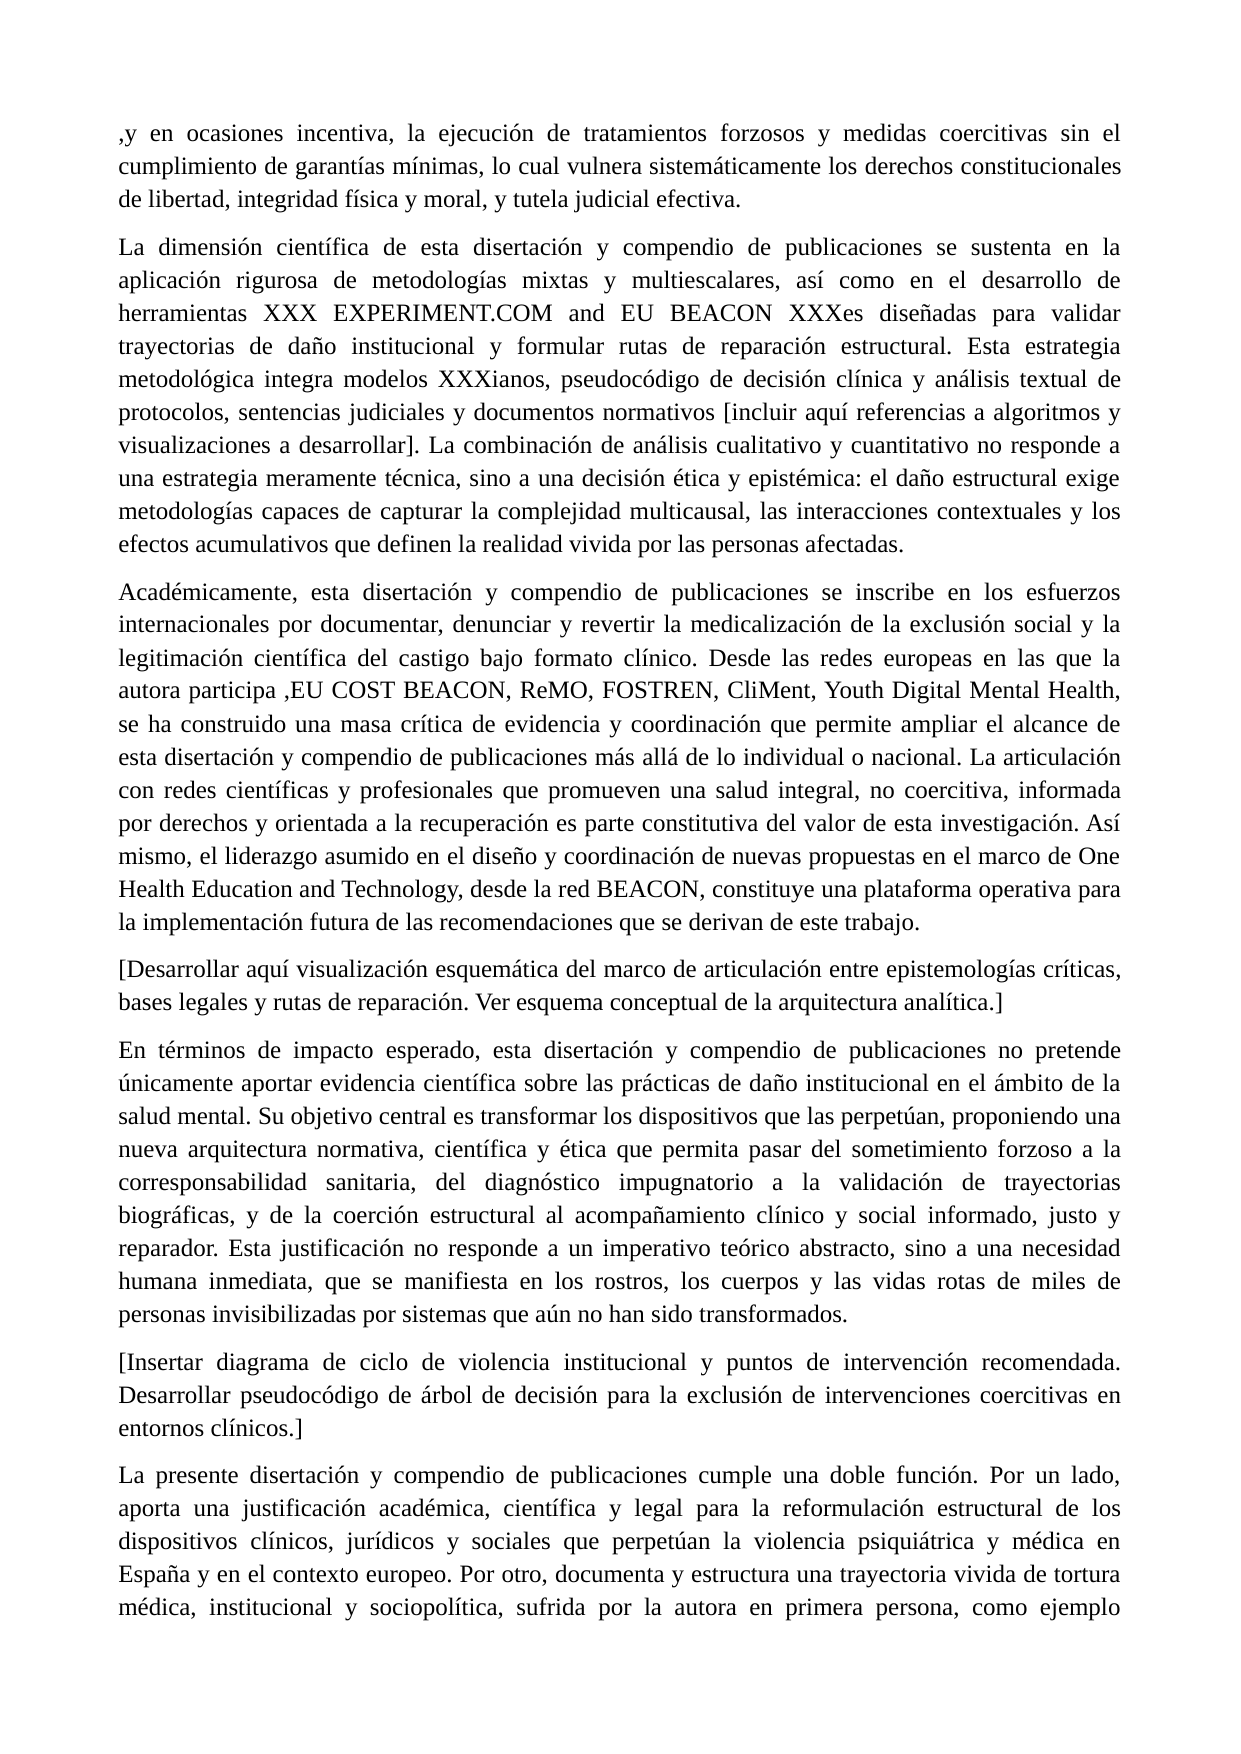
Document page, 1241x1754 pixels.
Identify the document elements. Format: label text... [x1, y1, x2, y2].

text [Desarrollar aquí visualización esquemática del marco de articulación entre epistemologías críticas, bases legales y rutas de reparación. Ver esquema conceptual de la arquitectura analítica.] [118, 954, 1122, 1016]
text Académicamente, esta disertación y compendio de publicaciones se inscribe en los esfuerzos internacionales por documentar, denunciar y revertir la medicalización de la exclusión social y la legitimación científica del castigo bajo formato clínico. Desde las redes europeas en las que la autora participa ,EU COST BEACON, ReMO, FOSTREN, CliMent, Youth Digital Mental Health, se ha construido una masa crítica de evidencia y coordinación que permite ampliar el alcance de esta disertación y compendio de publicaciones más allá de lo individual o nacional. La articulación con redes científicas y profesionales que promueven una salud integral, no coercitiva, informada por derechos y orientada a la recuperación es parte constitutiva del valor de esta investigación. Así mismo, el liderazgo asumido en el diseño y coordinación de nuevas propuestas en el marco de One Health Education and Technology, desde la red BEACON, constituye una plataforma operativa para la implementación futura de las recomendaciones que se derivan de este trabajo. [118, 577, 1122, 936]
text La presente disertación y compendio de publicaciones cumple una doble función. Por un lado, aporta una justificación académica, científica y legal para la reformulación estructural de los dispositivos clínicos, jurídicos y sociales que perpetúan la violencia psiquiátrica y médica en España y en el contexto europeo. Por otro, documenta y estructura una trayectoria vivida de tortura médica, institucional y sociopolítica, sufrida por la autora en primera persona, como ejemplo [118, 1460, 1122, 1621]
text La dimensión científica de esta disertación y compendio de publicaciones se sustenta en la aplicación rigurosa de metodologías mixtas y multiescalares, así como en el desarrollo de herramientas XXX EXPERIMENT.COM and EU BEACON XXXes diseñadas para validar trayectorias de daño institucional y formular rutas de reparación estructural. Esta estrategia metodológica integra modelos XXXianos, pseudocódigo de decisión clínica y análisis textual de protocolos, sentencias judiciales y documentos normativos [incluir aquí referencias a algoritmos y visualizaciones a desarrollar]. La combinación de análisis cualitativo y cuantitativo no responde a una estrategia meramente técnica, sino a una decisión ética y epistémica: el daño estructural exige metodologías capaces de capturar la complejidad multicausal, las interacciones contextuales y los efectos acumulativos que definen la realidad vivida por las personas afectadas. [118, 232, 1122, 558]
text En términos de impacto esperado, esta disertación y compendio de publicaciones no pretende únicamente aportar evidencia científica sobre las prácticas de daño institucional en el ámbito de la salud mental. Su objetivo central es transformar los dispositivos que las perpetúan, proponiendo una nueva arquitectura normativa, científica y ética que permita pasar del sometimiento forzoso a la corresponsabilidad sanitaria, del diagnóstico impugnatorio a la validación de trayectorias biográficas, y de la coerción estructural al acompañamiento clínico y social informado, justo y reparador. Esta justificación no responde a un imperativo teórico abstracto, sino a una necesidad humana inmediata, que se manifiesta en los rostros, los cuerpos y las vidas rotas de miles de personas invisibilizadas por sistemas que aún no han sido transformados. [118, 1035, 1122, 1328]
text ,y en ocasiones incentiva, la ejecución de tratamientos forzosos y medidas coercitivas sin el cumplimiento de garantías mínimas, lo cual vulnera sistemáticamente los derechos constitucionales de libertad, integridad física y moral, y tutela judicial efectiva. [118, 118, 1122, 213]
text [Insertar diagrama de ciclo de violencia institucional y puntos de intervención recomendada. Desarrollar pseudocódigo de árbol de decisión para la exclusión de intervenciones coercitivas en entornos clínicos.] [118, 1347, 1122, 1442]
